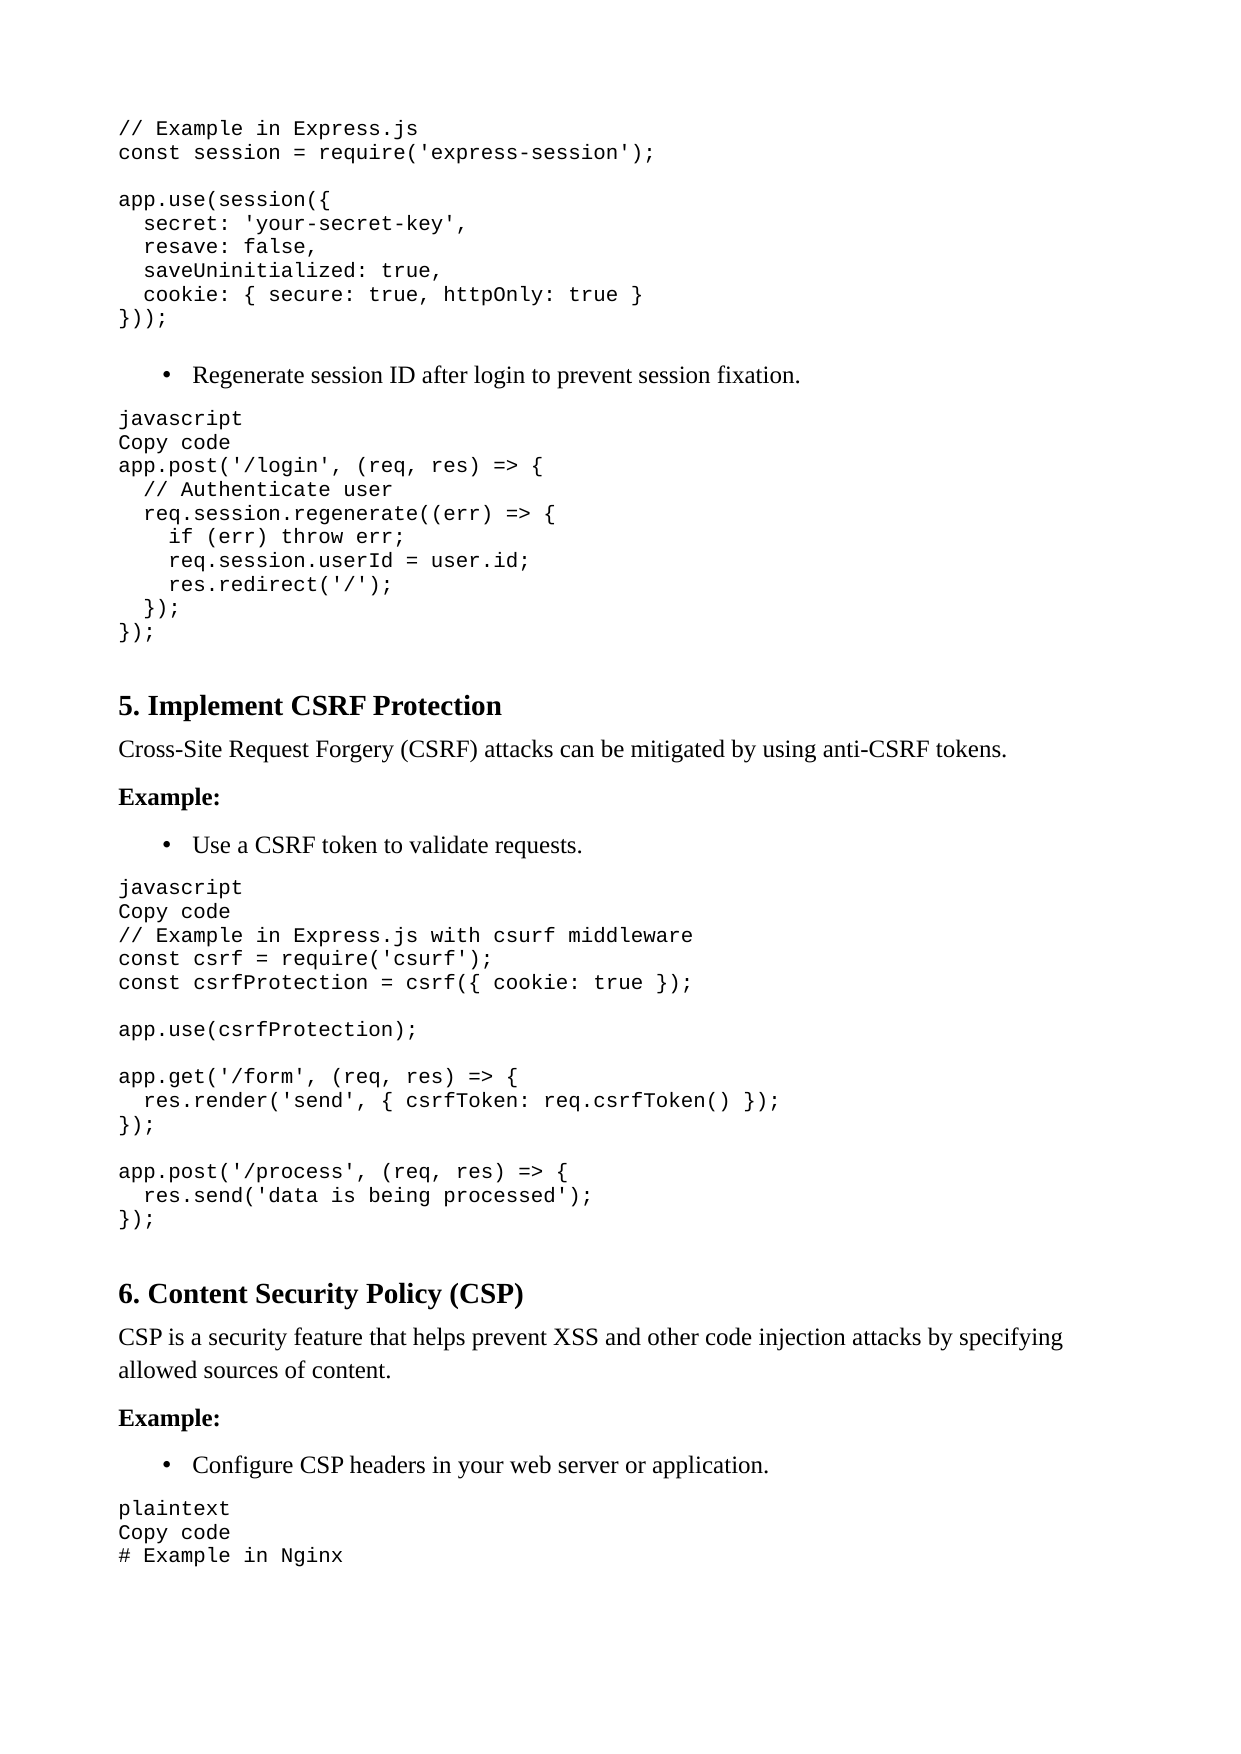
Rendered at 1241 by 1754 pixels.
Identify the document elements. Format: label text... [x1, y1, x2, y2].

text app.post('/login', (req, res) => { [118, 455, 1122, 479]
text app.use(session({ [118, 189, 1122, 213]
text # Example in Nginx [118, 1545, 1122, 1569]
text const session = require('express-session'); [118, 142, 1122, 165]
text }); [118, 1114, 1122, 1137]
text }); [118, 621, 1122, 644]
text })); [118, 307, 1122, 331]
text app.use(csrfProtection); [118, 1019, 1122, 1043]
text saveUninitialized: true, [118, 260, 1122, 284]
text Copy code [118, 901, 1122, 925]
text Example: [118, 1403, 1122, 1432]
text if (err) throw err; [118, 526, 1122, 550]
text req.session.regenerate((err) => { [118, 503, 1122, 526]
text // Authenticate user [118, 479, 1122, 503]
text secret: 'your-secret-key', [118, 213, 1122, 236]
text javascript [118, 408, 1122, 432]
text res.render('send', { csrfToken: req.csrfToken() }); [118, 1090, 1122, 1114]
text req.session.userId = user.id; [118, 550, 1122, 573]
text // Example in Express.js with csurf middleware [118, 925, 1122, 948]
text app.get('/form', (req, res) => { [118, 1067, 1122, 1090]
text Copy code [118, 432, 1122, 455]
text res.redirect('/'); [118, 573, 1122, 597]
list Regenerate session ID after login to prevent session fixation. [162, 360, 1122, 389]
list Use a CSRF token to validate requests. [162, 830, 1122, 858]
text Example: [118, 782, 1122, 811]
text app.post('/process', (req, res) => { [118, 1161, 1122, 1185]
text javascript [118, 877, 1122, 901]
subtitle 5. Implement CSRF Protection [118, 688, 1122, 722]
text const csrf = require('csurf'); [118, 948, 1122, 972]
text }); [118, 597, 1122, 621]
text }); [118, 1208, 1122, 1232]
text // Example in Express.js [118, 118, 1122, 142]
text cookie: { secure: true, httpOnly: true } [118, 284, 1122, 307]
text plaintext [118, 1498, 1122, 1522]
text resave: false, [118, 236, 1122, 260]
text Cross-Site Request Forgery (CSRF) attacks can be mitigated by using anti-CSRF tokens. [118, 734, 1122, 763]
text Copy code [118, 1522, 1122, 1545]
subtitle 6. Content Security Policy (CSP) [118, 1276, 1122, 1310]
text CSP is a security feature that helps prevent XSS and other code injection attacks by specifying allowed sources of content. [118, 1322, 1122, 1384]
text const csrfProtection = csrf({ cookie: true }); [118, 972, 1122, 996]
text res.send('data is being processed'); [118, 1185, 1122, 1208]
list Configure CSP headers in your web server or application. [162, 1450, 1122, 1479]
